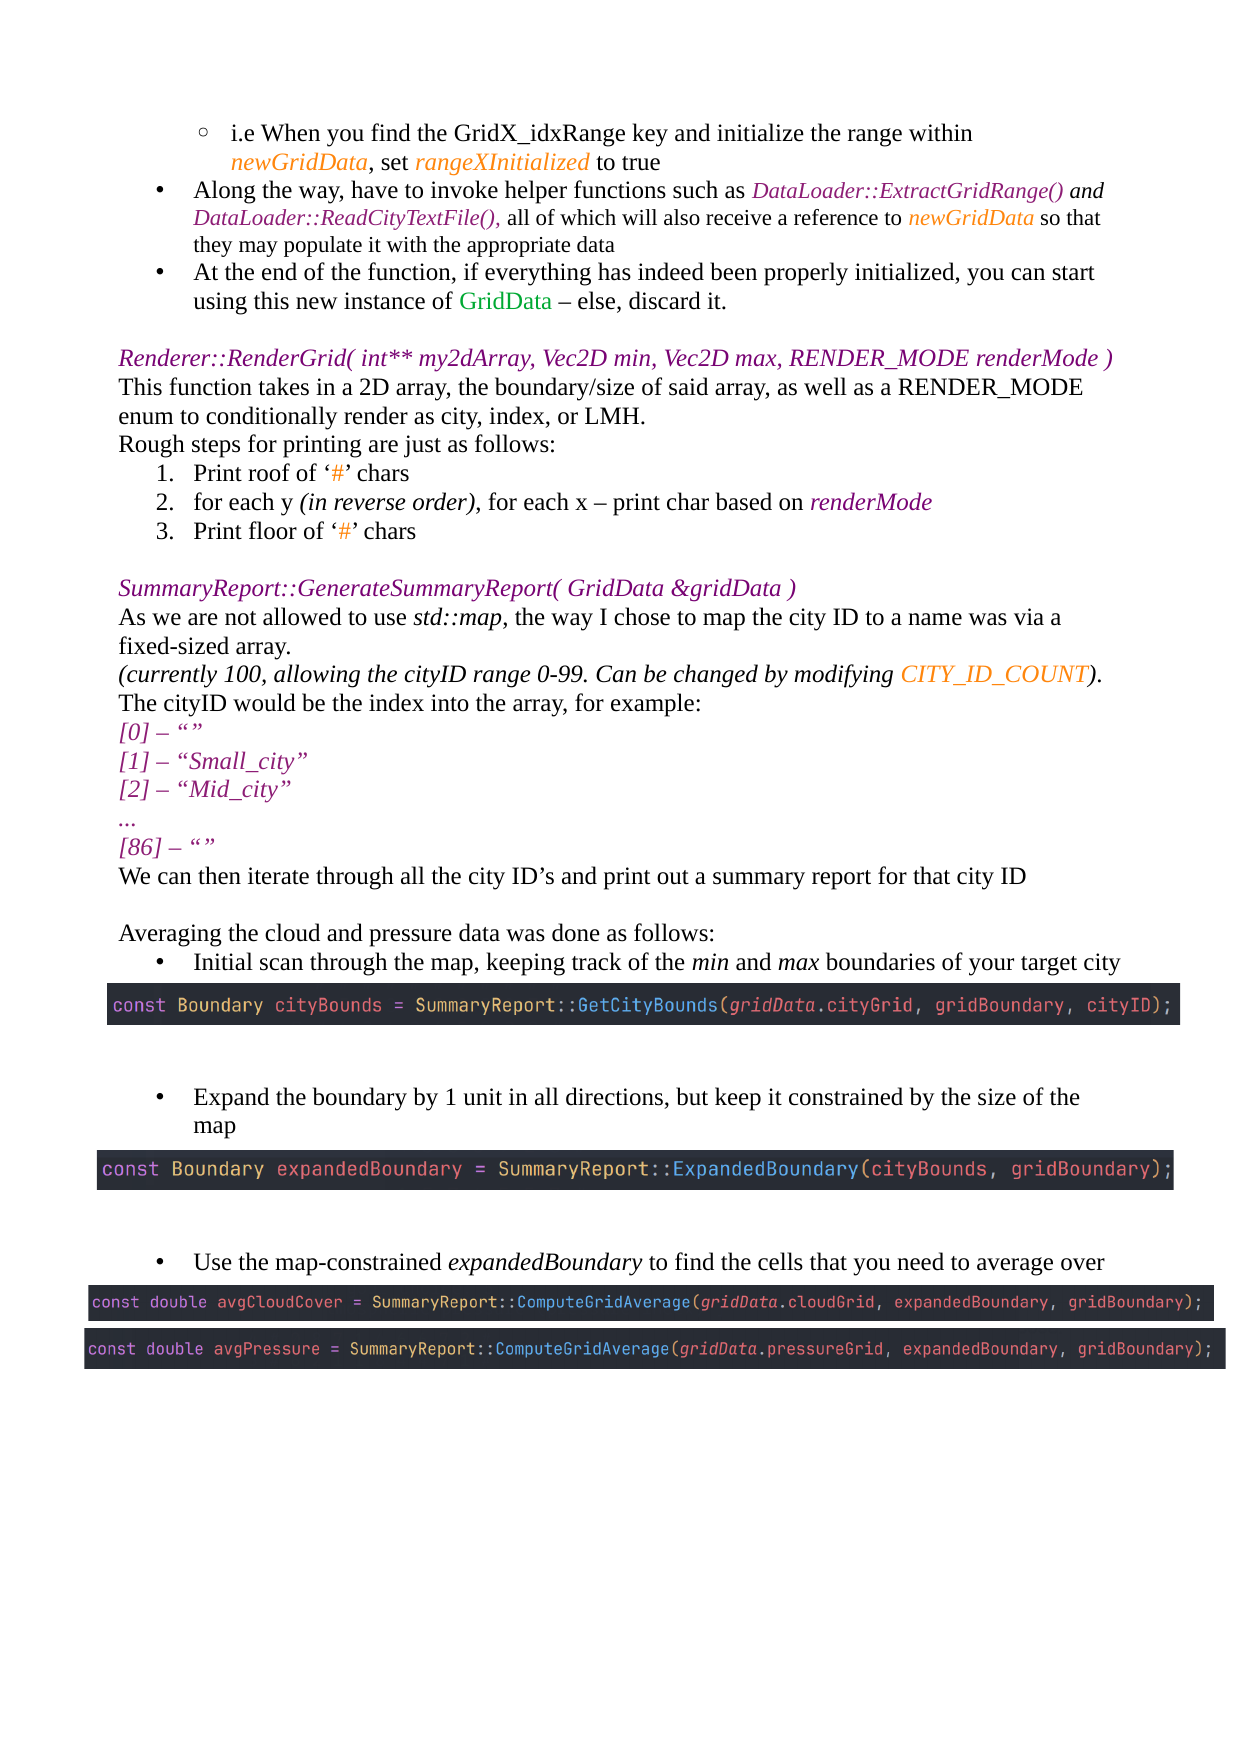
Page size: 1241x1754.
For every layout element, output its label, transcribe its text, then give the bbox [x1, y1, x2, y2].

picture [88, 1285, 1214, 1321]
list Expand the boundary by 1 unit in all directions, but keep it constrained by the size of the map [156, 1082, 1122, 1139]
text Renderer::RenderGrid( int** my2dArray, Vec2D min, Vec2D max, RENDER_MODE renderMode ) This function takes in a 2D array, the boundary/size of said array, as well as a RENDER_MODE enum to conditionally render as city, index, or LMH. [118, 343, 1122, 429]
list Use the map-constrained expandedBoundary to find the cells that you need to average over [156, 1247, 1122, 1276]
list Print floor of ‘#’ chars [156, 516, 1122, 544]
picture [84, 1328, 1226, 1369]
picture [96, 1150, 1174, 1190]
text (currently 100, allowing the cityID range 0-99. Can be changed by modifying CITY_ID_COUNT). [118, 659, 1122, 688]
text [2] – “Mid_city” [118, 774, 1122, 803]
text Rough steps for printing are just as follows: [118, 429, 1122, 458]
text [0] – “” [118, 717, 1122, 746]
text The cityID would be the index into the array, for example: [118, 688, 1122, 717]
list Initial scan through the map, keeping track of the min and max boundaries of your target city [156, 947, 1122, 976]
text As we are not allowed to use std::map, the way I chose to map the city ID to a name was via a fixed-sized array. [118, 602, 1122, 659]
text SummaryReport::GenerateSummaryReport( GridData &gridData ) [118, 573, 1122, 602]
text We can then iterate through all the city ID’s and print out a summary report for that city ID [118, 861, 1122, 889]
picture [107, 983, 1181, 1025]
text [1] – “Small_city” [118, 746, 1122, 774]
list Print roof of ‘#’ chars [156, 458, 1122, 487]
list Along the way, have to invoke helper functions such as DataLoader::ExtractGridRange() and DataLoader::ReadCityTextFile(), all of which will also receive a reference to newGridData so that they may populate it with the appropriate data [156, 176, 1122, 257]
text ... [118, 803, 1122, 832]
text Averaging the cloud and pressure data was done as follows: [118, 918, 1122, 947]
list At the end of the function, if everything has indeed been properly initialized, you can start using this new instance of GridData – else, discard it. [156, 257, 1122, 314]
list i.e When you find the GridX_idxRange key and initialize the range within newGridData, set rangeXInitialized to true [193, 118, 1122, 176]
list for each y (in reverse order), for each x – print char based on renderMode [156, 487, 1122, 516]
text [86] – “” [118, 832, 1122, 861]
